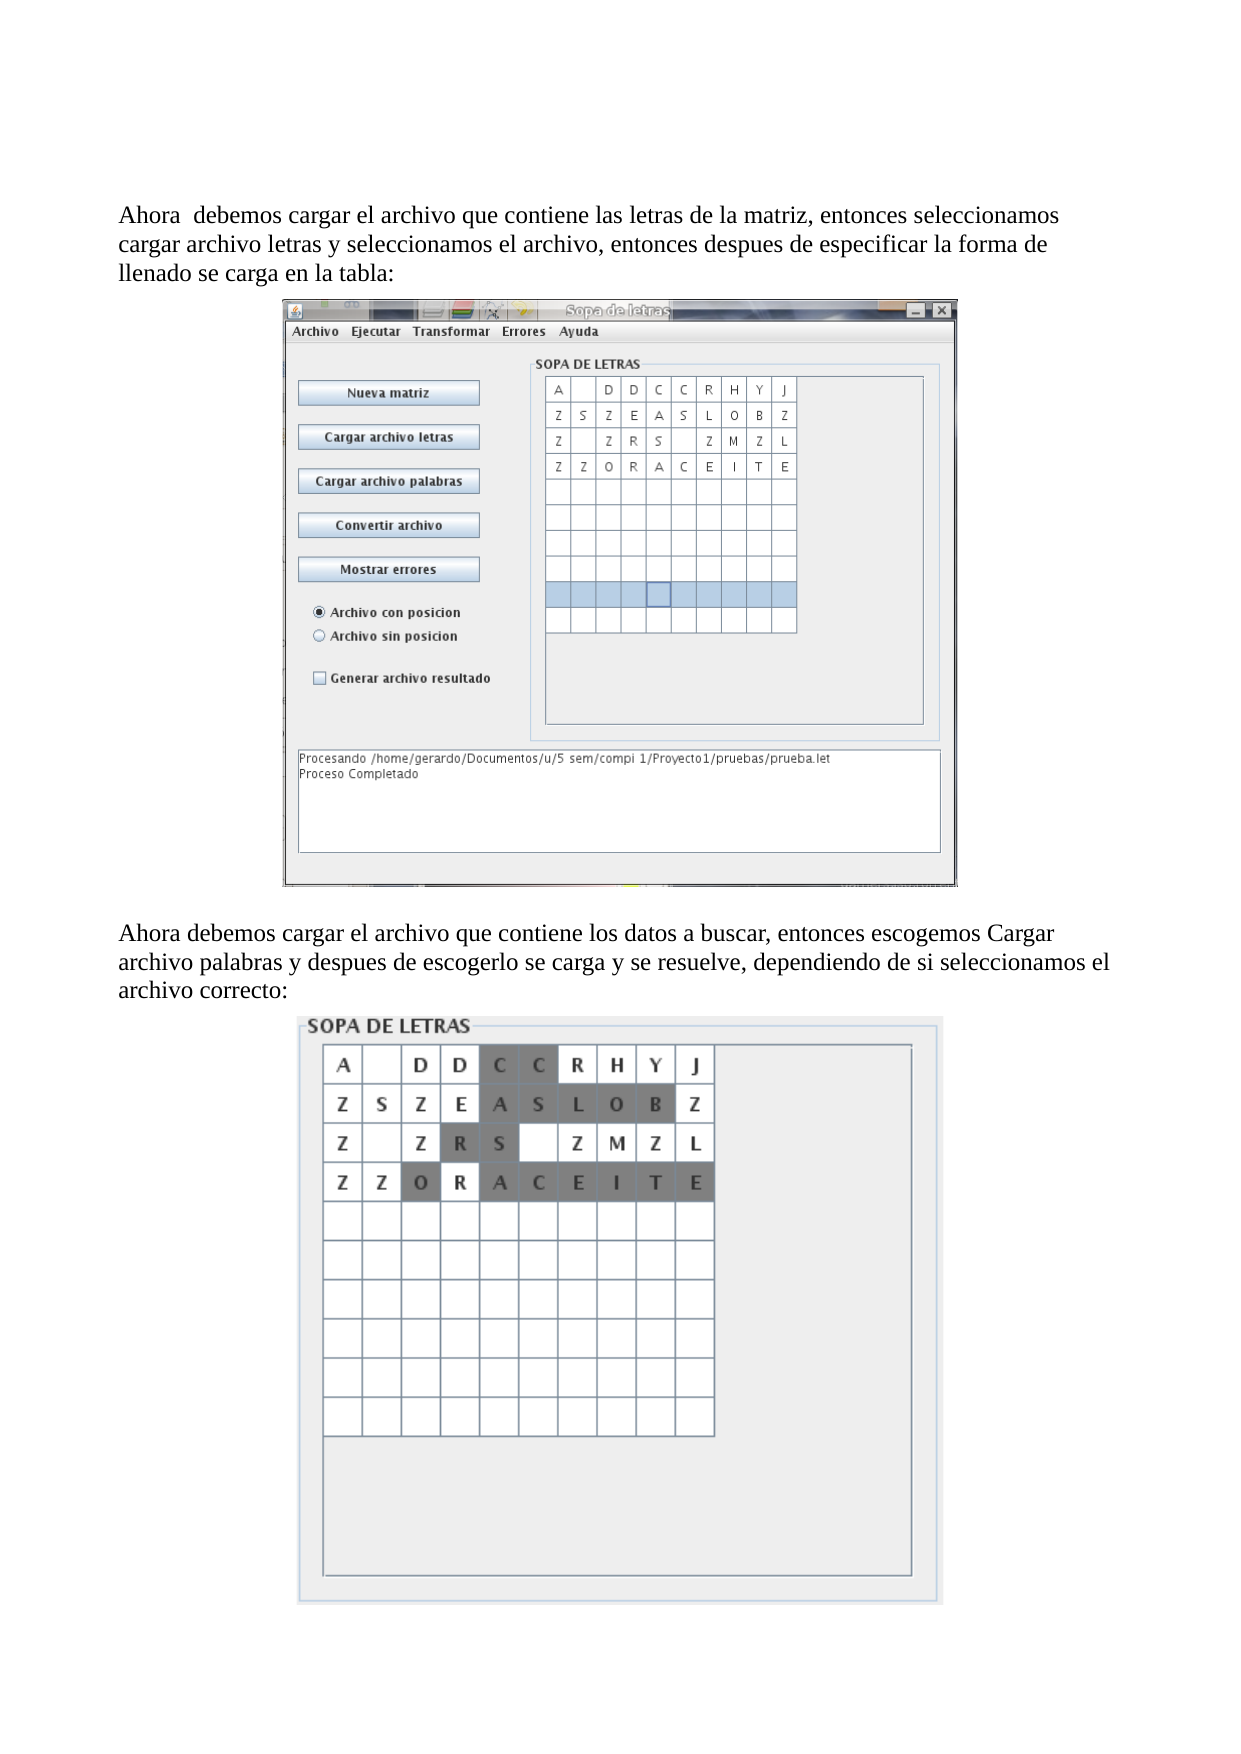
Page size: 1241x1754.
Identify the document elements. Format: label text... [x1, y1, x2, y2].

picture [282, 299, 958, 887]
picture [296, 1016, 944, 1605]
text Ahora debemos cargar el archivo que contiene los datos a buscar, entonces escogemos Cargar archivo palabras y despues de escogerlo se carga y se resuelve, dependiendo de si seleccionamos el archivo correcto: [118, 918, 1122, 1004]
text Ahora debemos cargar el archivo que contiene las letras de la matriz, entonces seleccionamos cargar archivo letras y seleccionamos el archivo, entonces despues de especificar la forma de llenado se carga en la tabla: [118, 201, 1122, 287]
